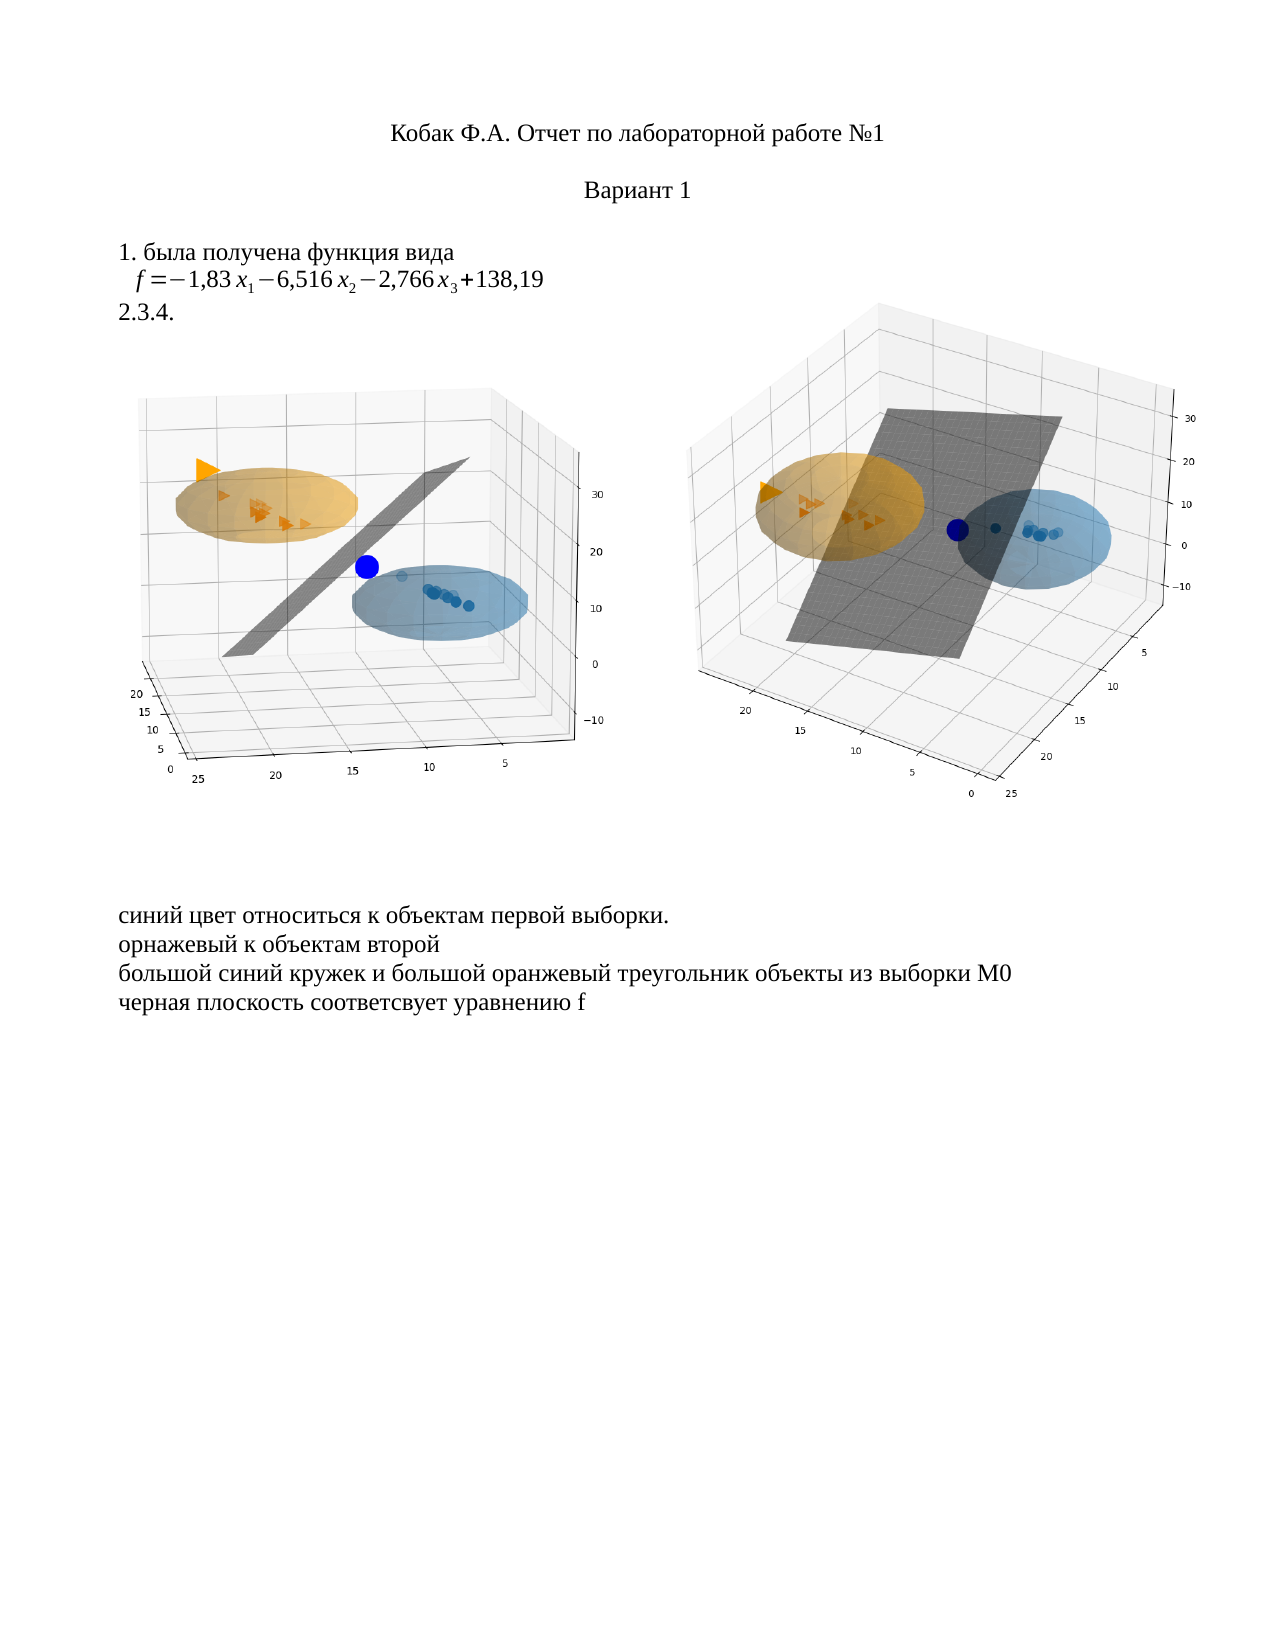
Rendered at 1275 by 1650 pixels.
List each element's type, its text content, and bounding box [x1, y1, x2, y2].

text синий цвет относиться к объектам первой выборки. [118, 901, 1157, 929]
text 1. была получена функция вида [118, 233, 1157, 297]
picture [663, 265, 1225, 811]
text черная плоскость соответсвует уравнению f [118, 987, 1157, 1016]
picture [97, 366, 634, 789]
text 2.3.4. [118, 297, 663, 326]
text Кобак Ф.А. Отчет по лабораторной работе №1 [118, 118, 1157, 147]
text Вариант 1 [118, 176, 1157, 204]
text орнажевый к объектам второй [118, 929, 1157, 958]
text большой синий кружек и большой оранжевый треугольник объекты из выборки M0 [118, 958, 1157, 987]
